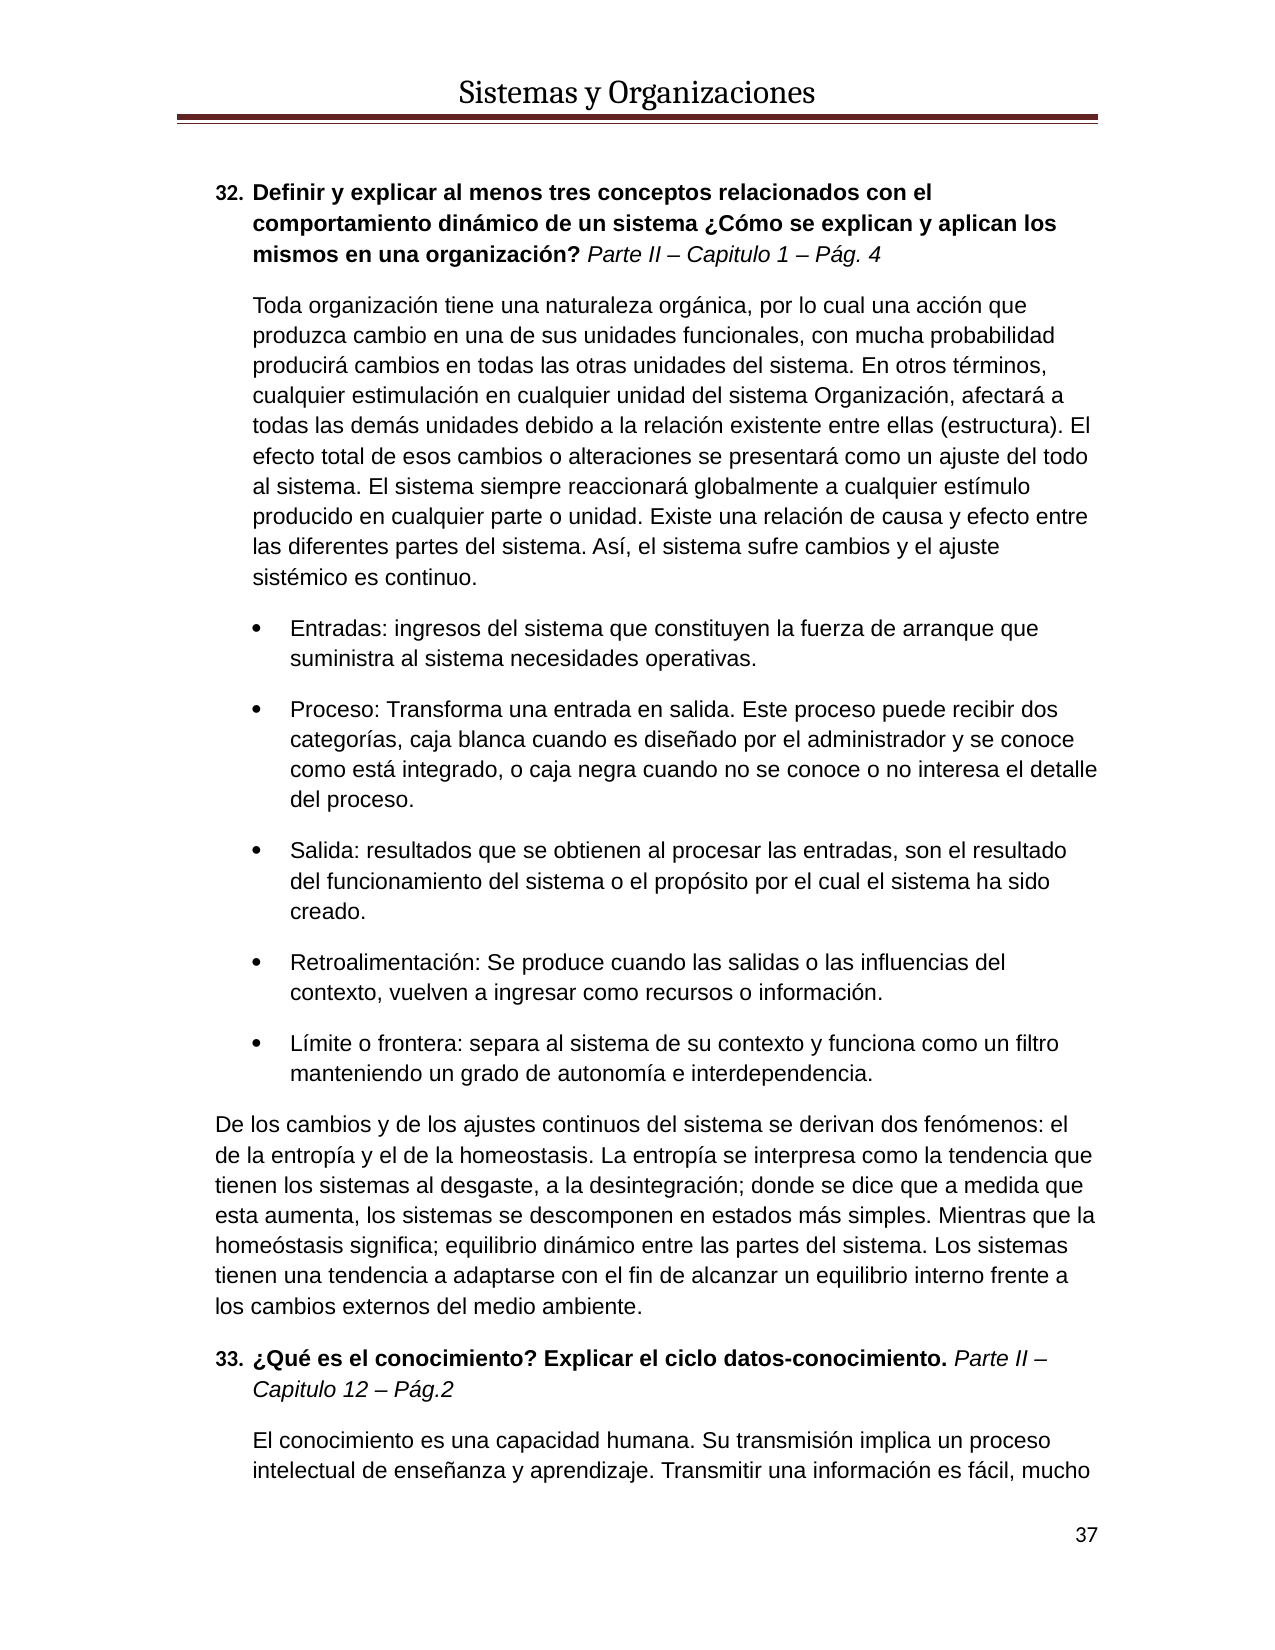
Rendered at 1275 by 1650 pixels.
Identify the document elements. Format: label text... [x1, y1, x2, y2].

list Toda organización tiene una naturaleza orgánica, por lo cual una acción que produzca cambio en una de sus unidades funcionales, con mucha probabilidad producirá cambios en todas las otras unidades del sistema. En otros términos, cualquier estimulación en cualquier unidad del sistema Organización, afectará a todas las demás unidades debido a la relación existente entre ellas (estructura). El efecto total de esos cambios o alteraciones se presentará como un ajuste del todo al sistema. El sistema siempre reaccionará globalmente a cualquier estímulo producido en cualquier parte o unidad. Existe una relación de causa y efecto entre las diferentes partes del sistema. Así, el sistema sufre cambios y el ajuste sistémico es continuo. [252, 292, 1098, 590]
list Entradas: ingresos del sistema que constituyen la fuerza de arranque que suministra al sistema necesidades operativas. [252, 614, 1098, 671]
list Salida: resultados que se obtienen al procesar las entradas, son el resultado del funcionamiento del sistema o el propósito por el cual el sistema ha sido creado. [252, 837, 1098, 924]
list Definir y explicar al menos tres conceptos relacionados con el comportamiento dinámico de un sistema ¿Cómo se explican y aplican los mismos en una organización? Parte II – Capitulo 1 – Pág. 4 [215, 178, 1098, 267]
list El conocimiento es una capacidad humana. Su transmisión implica un proceso intelectual de enseñanza y aprendizaje. Transmitir una información es fácil, mucho [252, 1427, 1098, 1483]
list Límite o frontera: separa al sistema de su contexto y funciona como un filtro manteniendo un grado de autonomía e interdependencia. [252, 1030, 1098, 1087]
text De los cambios y de los ajustes continuos del sistema se derivan dos fenómenos: el de la entropía y el de la homeostasis. La entropía se interpresa como la tendencia que tienen los sistemas al desgaste, a la desintegración; donde se dice que a medida que esta aumenta, los sistemas se descomponen en estados más simples. Mientras que la homeóstasis significa; equilibrio dinámico entre las partes del sistema. Los sistemas tienen una tendencia a adaptarse con el fin de alcanzar un equilibrio interno frente a los cambios externos del medio ambiente. [215, 1111, 1098, 1319]
list ¿Qué es el conocimiento? Explicar el ciclo datos-conocimiento. Parte II – Capitulo 12 – Pág.2 [215, 1344, 1098, 1402]
list Proceso: Transforma una entrada en salida. Este proceso puede recibir dos categorías, caja blanca cuando es diseñado por el administrador y se conoce como está integrado, o caja negra cuando no se conoce o no interesa el detalle del proceso. [252, 696, 1098, 813]
list Retroalimentación: Se produce cuando las salidas o las influencias del contexto, vuelven a ingresar como recursos o información. [252, 949, 1098, 1005]
